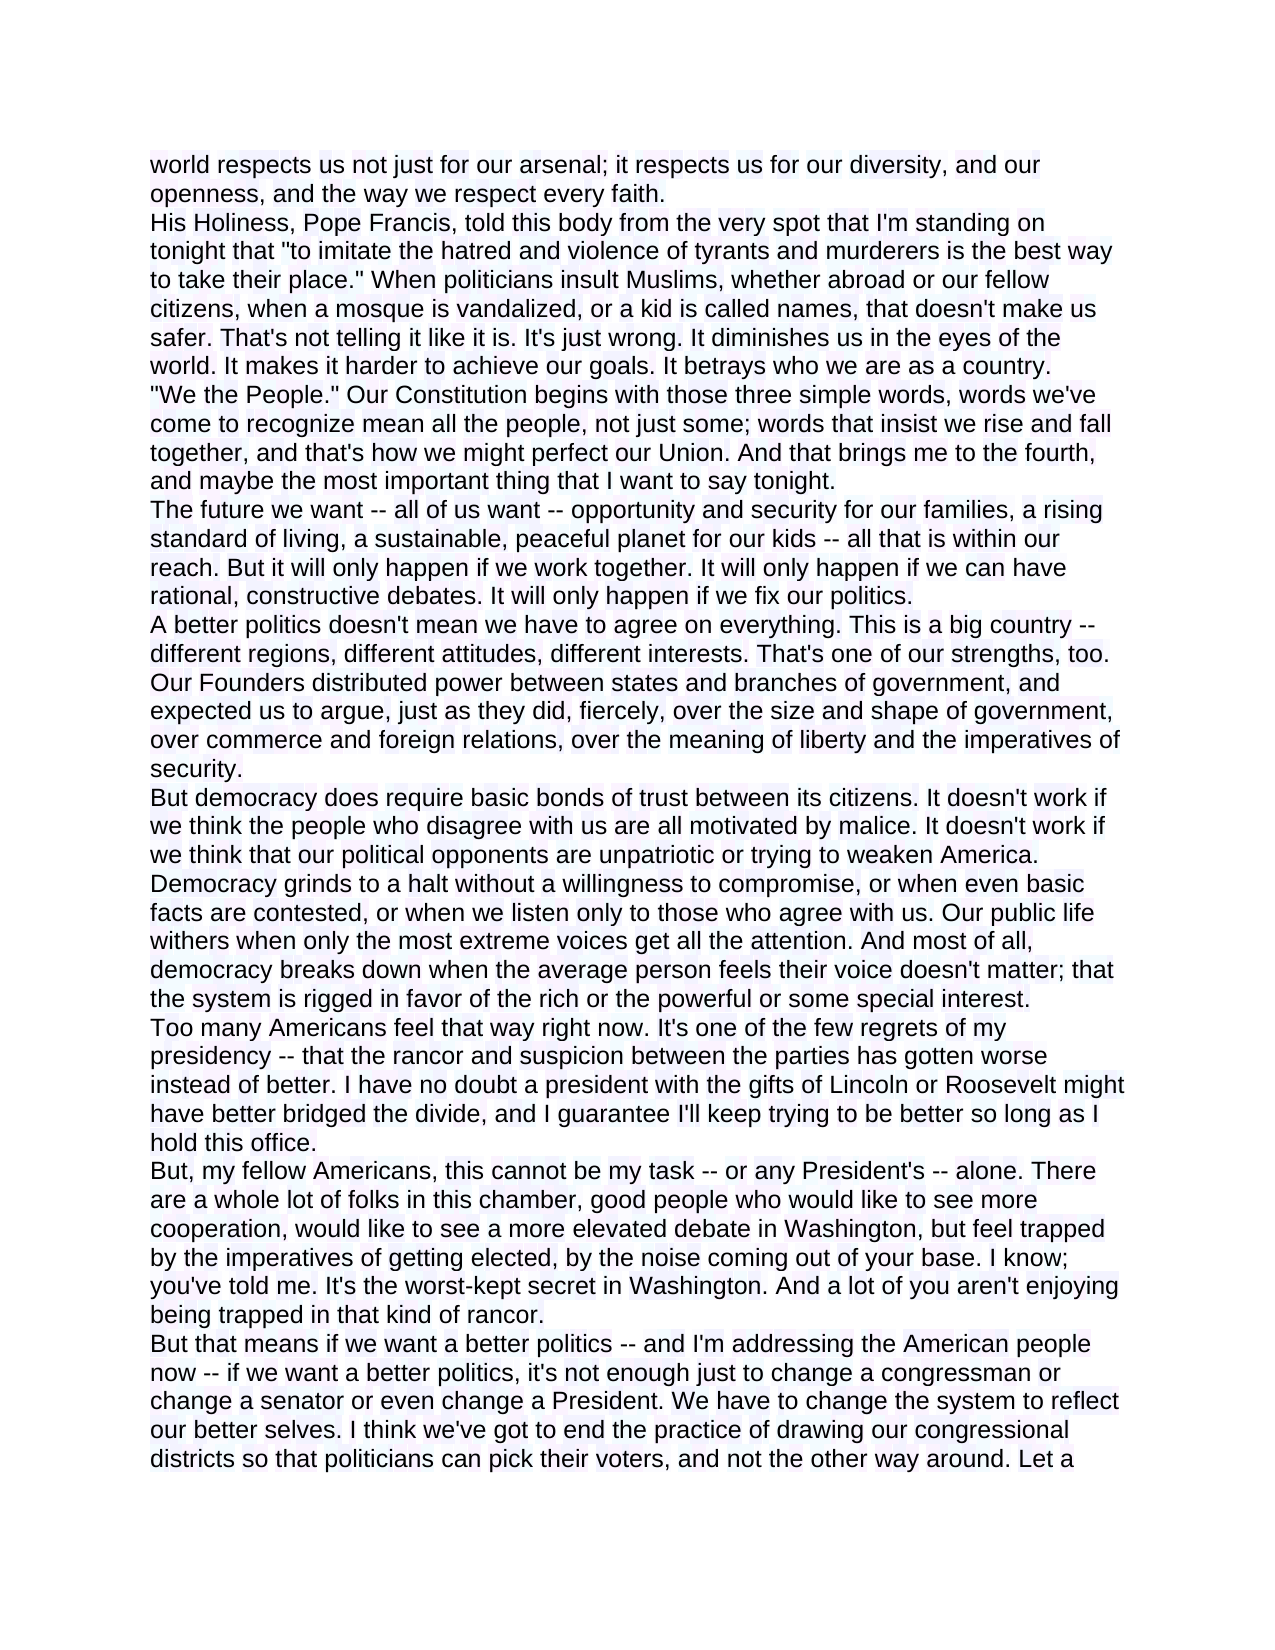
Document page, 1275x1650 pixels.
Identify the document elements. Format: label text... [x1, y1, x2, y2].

text Too many Americans feel that way right now. It's one of the few regrets of my presidency -- that the rancor and suspicion between the parties has gotten worse instead of better. I have no doubt a president with the gifts of Lincoln or Roosevelt might have better bridged the divide, and I guarantee I'll keep trying to be better so long as I hold this office. [150, 1012, 1125, 1156]
text And that's why we need to reject any politics -- any politics -- that targets people because of race or religion. Let me just say this. This is not a matter of political correctness. This is a matter of understanding just what it is that makes us strong. The world respects us not just for our arsenal; it respects us for our diversity, and our openness, and the way we respect every faith. [666, 150, 1125, 207]
text "We the People." Our Constitution begins with those three simple words, words we've come to recognize mean all the people, not just some; words that insist we rise and fall together, and that's how we might perfect our Union. And that brings me to the fourth, and maybe the most important thing that I want to say tonight. [150, 380, 1125, 495]
text A better politics doesn't mean we have to agree on everything. This is a big country -- different regions, different attitudes, different interests. That's one of our strengths, too. Our Founders distributed power between states and branches of government, and expected us to argue, just as they did, fiercely, over the size and shape of government, over commerce and foreign relations, over the meaning of liberty and the imperatives of security. [150, 610, 1125, 782]
text But democracy does require basic bonds of trust between its citizens. It doesn't work if we think the people who disagree with us are all motivated by malice. It doesn't work if we think that our political opponents are unpatriotic or trying to weaken America. Democracy grinds to a halt without a willingness to compromise, or when even basic facts are contested, or when we listen only to those who agree with us. Our public life withers when only the most extreme voices get all the attention. And most of all, democracy breaks down when the average person feels their voice doesn't matter; that the system is rigged in favor of the rich or the powerful or some special interest. [150, 782, 1125, 1012]
text But, my fellow Americans, this cannot be my task -- or any President's -- alone. There are a whole lot of folks in this chamber, good people who would like to see more cooperation, would like to see a more elevated debate in Washington, but feel trapped by the imperatives of getting elected, by the noise coming out of your base. I know; you've told me. It's the worst-kept secret in Washington. And a lot of you aren't enjoying being trapped in that kind of rancor. [150, 1156, 1125, 1329]
text The future we want -- all of us want -- opportunity and security for our families, a rising standard of living, a sustainable, peaceful planet for our kids -- all that is within our reach. But it will only happen if we work together. It will only happen if we can have rational, constructive debates. It will only happen if we fix our politics. [150, 495, 1125, 610]
text His Holiness, Pope Francis, told this body from the very spot that I'm standing on tonight that "to imitate the hatred and violence of tyrants and murderers is the best way to take their place." When politicians insult Muslims, whether abroad or our fellow citizens, when a mosque is vandalized, or a kid is called names, that doesn't make us safer. That's not telling it like it is. It's just wrong. It diminishes us in the eyes of the world. It makes it harder to achieve our goals. It betrays who we are as a country. [150, 207, 1125, 380]
text But that means if we want a better politics -- and I'm addressing the American people now -- if we want a better politics, it's not enough just to change a congressman or change a senator or even change a President. We have to change the system to reflect our better selves. I think we've got to end the practice of drawing our congressional districts so that politicians can pick their voters, and not the other way around. Let a bipartisan group do it. [150, 1329, 1125, 1472]
